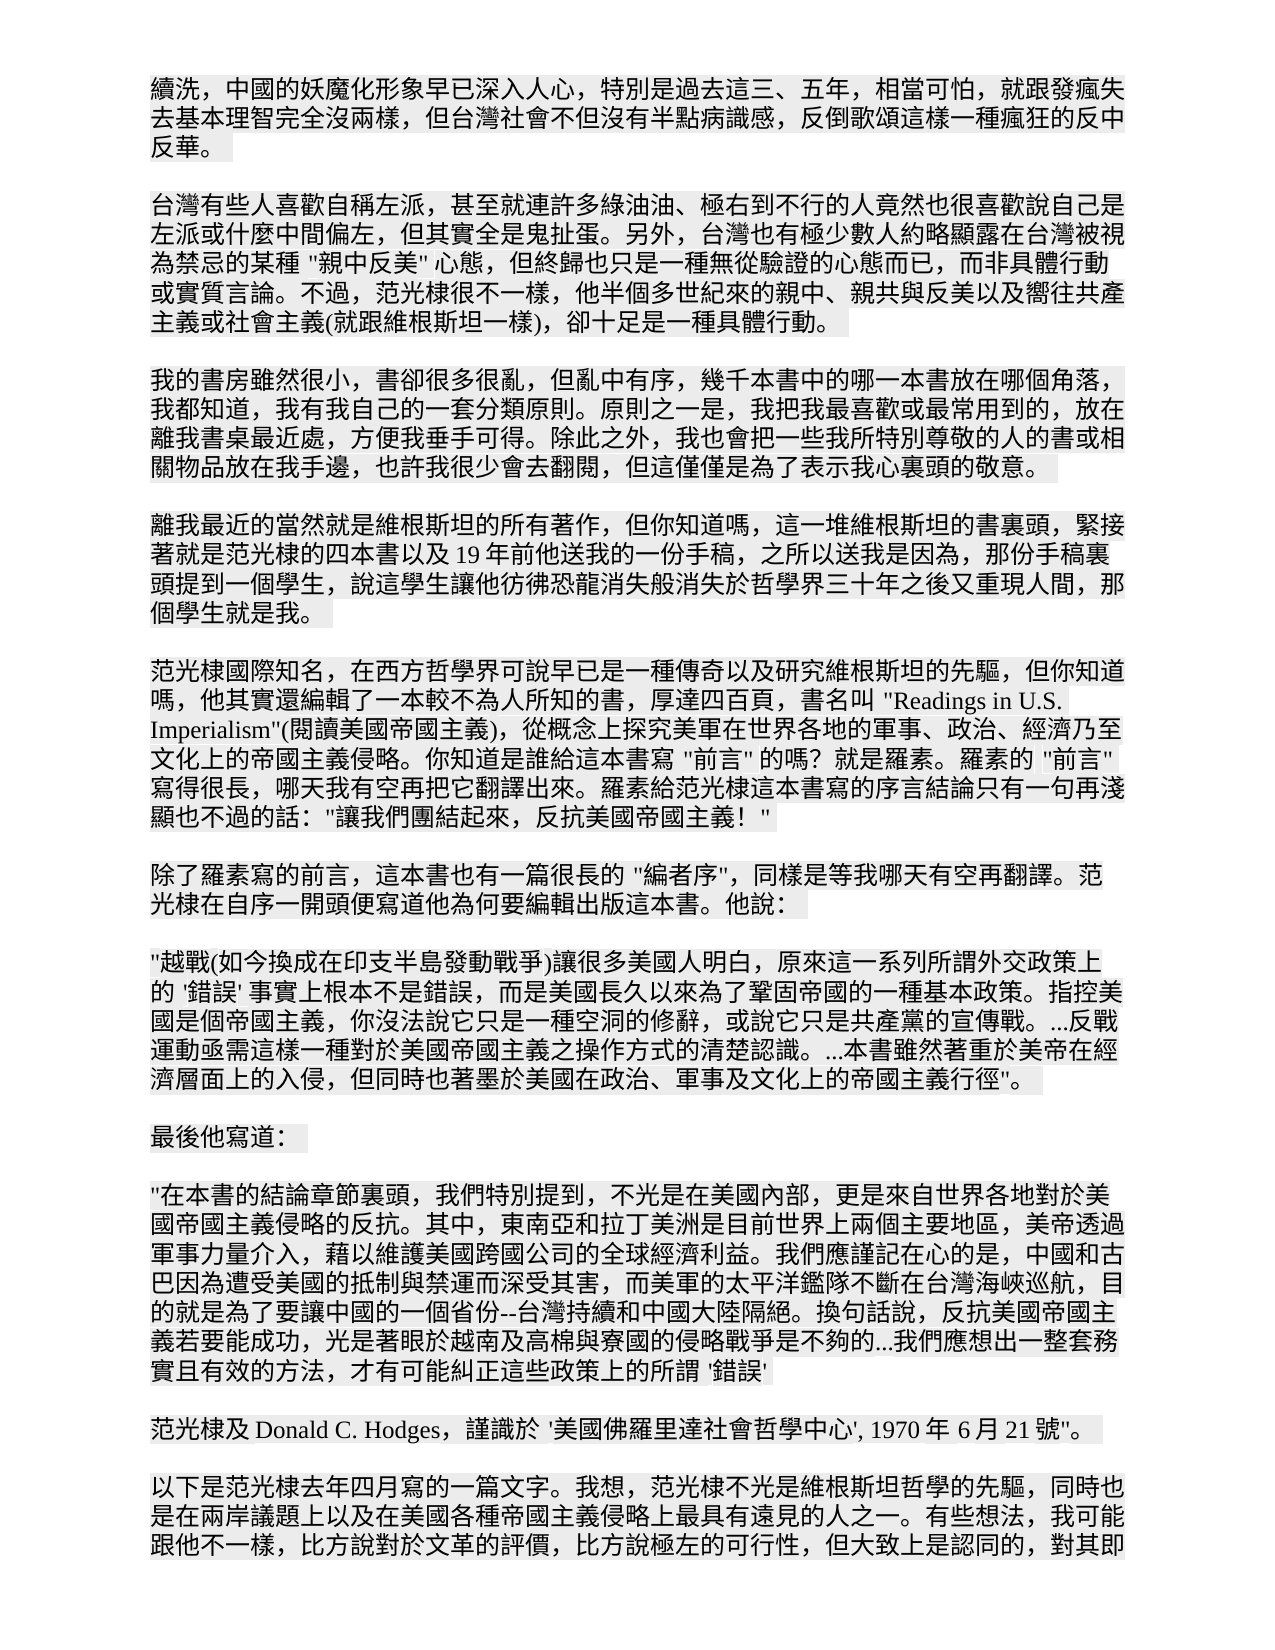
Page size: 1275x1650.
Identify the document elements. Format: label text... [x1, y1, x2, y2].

text (續) 范光棣那篇中立宣言裏頭提到，台灣若(統一後)而成為中立非軍事區，中國應該會很樂意，但美國人會不爽，因為沒法再勒索鉅額軍火費了，但不爽也沒辦法。范光棣說，總不能因為不給錢就派美軍打過來吧。這聽起來，彷彿意味著這個中立選項是沒有什麼障礙的，但我想他少講了一個最大的實質障礙，那就是當下這個藉著操弄統獨與妖魔化共產黨以謀利的綠色政權。台灣倘若在一個中國的政治架構下成為中立非軍事區，這個無恥下流的政治詐騙集團要吃什麼呢？他就沒得吃沒得撈，沒法再繼續騙了。 范的想法與主張其實早有各種類似版本，比方說洪秀柱的兩岸和平協議，但你看，那樣溫和、有利的一種主張，竟遭到來自綠色詐騙集團極其可怕的猛烈攻擊與抹黑，就連馬英九最近在美國提到 "統一選項不應該排除" 這樣一句廢話，馬上也被指控通匪，說他 "狐狸尾巴終於露出來了"。過去這二十年來，在這島上，只要有誰膽敢稍微表示對於中國任何人事物的友善與好感，馬上就會萬箭穿心，被打成敵人，透過暴民、網軍及各種政治陰暗手段來傷害你。 這樣還不夠，現在綠色政客人渣所有大權一手在握，竟然推出人類近代史上最不可思議的東廠錦衣衛法條，任何人只要被錦衣衛(所謂保防員)認定有親共嫌疑，那他就可以對你及你的身家財產甚至對你的家人為所欲為，而且旁人還依法不得聲援。 台灣的時間所剩無幾了，基本上我是很悲觀的。並不是因為這個窩囊沒出息的綠色人渣兼美國走狗很強大(這群廢物，除了撈錢之外，他還真能敢幹些什麼威權統治與綠色恐怖嗎？別笑死我了)，我的悲觀是因為台灣人長期以來，從舊國民黨開始洗腦，接著換人渣黨繼續洗，中國的妖魔化形象早已深入人心，特別是過去這三、五年，相當可怕，就跟發瘋失去基本理智完全沒兩樣，但台灣社會不但沒有半點病識感，反倒歌頌這樣一種瘋狂的反中反華。 台灣有些人喜歡自稱左派，甚至就連許多綠油油、極右到不行的人竟然也很喜歡說自己是左派或什麼中間偏左，但其實全是鬼扯蛋。另外，台灣也有極少數人約略顯露在台灣被視為禁忌的某種 "親中反美" 心態，但終歸也只是一種無從驗證的心態而已，而非具體行動或實質言論。不過，范光棣很不一樣，他半個多世紀來的親中、親共與反美以及嚮往共產主義或社會主義(就跟維根斯坦一樣)，卻十足是一種具體行動。 我的書房雖然很小，書卻很多很亂，但亂中有序，幾千本書中的哪一本書放在哪個角落，我都知道，我有我自己的一套分類原則。原則之一是，我把我最喜歡或最常用到的，放在離我書桌最近處，方便我垂手可得。除此之外，我也會把一些我所特別尊敬的人的書或相關物品放在我手邊，也許我很少會去翻閱，但這僅僅是為了表示我心裏頭的敬意。 離我最近的當然就是維根斯坦的所有著作，但你知道嗎，這一堆維根斯坦的書裏頭，緊接著就是范光棣的四本書以及19年前他送我的一份手稿，之所以送我是因為，那份手稿裏頭提到一個學生，說這學生讓他彷彿恐龍消失般消失於哲學界三十年之後又重現人間，那個學生就是我。 范光棣國際知名，在西方哲學界可說早已是一種傳奇以及研究維根斯坦的先驅，但你知道嗎，他其實還編輯了一本較不為人所知的書，厚達四百頁，書名叫 "Readings in U.S. Imperialism"(閱讀美國帝國主義)，從概念上探究美軍在世界各地的軍事、政治、經濟乃至文化上的帝國主義侵略。你知道是誰給這本書寫 "前言" 的嗎？就是羅素。羅素的 "前言" 寫得很長，哪天我有空再把它翻譯出來。羅素給范光棣這本書寫的序言結論只有一句再淺顯也不過的話："讓我們團結起來，反抗美國帝國主義！" 除了羅素寫的前言，這本書也有一篇很長的 "編者序"，同樣是等我哪天有空再翻譯。范光棣在自序一開頭便寫道他為何要編輯出版這本書。他說： "越戰(如今換成在印支半島發動戰爭)讓很多美國人明白，原來這一系列所謂外交政策上的 '錯誤' 事實上根本不是錯誤，而是美國長久以來為了鞏固帝國的一種基本政策。指控美國是個帝國主義，你沒法說它只是一種空洞的修辭，或說它只是共產黨的宣傳戰。...反戰運動亟需這樣一種對於美國帝國主義之操作方式的清楚認識。...本書雖然著重於美帝在經濟層面上的入侵，但同時也著墨於美國在政治、軍事及文化上的帝國主義行徑"。 最後他寫道： "在本書的結論章節裏頭，我們特別提到，不光是在美國內部，更是來自世界各地對於美國帝國主義侵略的反抗。其中，東南亞和拉丁美洲是目前世界上兩個主要地區，美帝透過軍事力量介入，藉以維護美國跨國公司的全球經濟利益。我們應謹記在心的是，中國和古巴因為遭受美國的抵制與禁運而深受其害，而美軍的太平洋鑑隊不斷在台灣海峽巡航，目的就是為了要讓中國的一個省份--台灣持續和中國大陸隔絕。換句話說，反抗美國帝國主義若要能成功，光是著眼於越南及高棉與寮國的侵略戰爭是不夠的...我們應想出一整套務實且有效的方法，才有可能糾正這些政策上的所謂 '錯誤' 范光棣及Donald C. Hodges，謹識於 '美國佛羅里達社會哲學中心', 1970年 6月21號"。 以下是范光棣去年四月寫的一篇文字。我想，范光棣不光是維根斯坦哲學的先驅，同時也是在兩岸議題上以及在美國各種帝國主義侵略上最具有遠見的人之一。有些想法，我可能跟他不一樣，比方說對於文革的評價，比方說極左的可行性，但大致上是認同的，對其即知即行的勇氣和熱血，更是由衷佩服。當然，有關政治方面這一切，都是我後來才慢慢知道；最早認識他時，純粹只是仰慕他對維根斯坦哲學先驅式的解讀。 陳真 2017. 03. 16. ========================= 我是中國人 范光棣 2016年4月1日 我在中學時代最關心的是政治問題，尤其從出生到18歲出國之前經過日治時代，二次世界大戰，國民黨統治時代，及中國內戰以後兩岸分裂狀況。我那時一心要救國救民，在日記上寫：“我的思考單位，最小是國家”，我的意思是中國。如何使中國強大，恢復以前的光輝，是我的最大課題。 在出國前 (陳真按：范光棣1966年出國讀書) 我心裡已經支持共產黨。出國後第一件事就是去美國大學圖書館找毛澤東的著作及有關中國共產革命的書。念了Edgar Snow的“Red Star over China”及毛澤東選集。不但覺得共產革命是中國的將來，也確定是世界的將來。我在英語還沒學好之前就先選俄語，因為我打算在美國念完大學後去蘇聯念研究所後回大陸參加中國共產黨革命。我的思想歷程在“超越馬克思及維根斯坦”一文中有詳述。 1972年，尼克森去訪中國前，加拿大已經跟北京先建交，我寫了好幾次信去駐加中國大使館，表示希望能去訪問，但一直沒回應。尼克森去後不久，我就接到來信，叫我去辦簽證。我一個人坐飛機到香港，再坐火車到廣州，路上火車在深圳入境，那時深圳是個小村莊，全是稻田。從廣州又坐火車兩天一夜，一路黑漆漆的到了北京。 來火車站接我的是一位台籍幹部。我來時路過東京去看我四哥，他說他以前有一個臺灣同鄉朋友，20年前去大陸，不知下落，他寫下這人名字叫我去大陸時問一問。這位幹部自我介紹是台灣人，叫李平，我就拿出哥哥的紙條問他聽過這人嗎（紙條上是“呂”什麼的）？他說，就是我！他是台灣同胞聯誼會副會長，他負責接待我。那時正好有一個美國台灣人組成的“保釣團”來訪北京，有十幾個人，都是在美國左派的台灣學者。他們把我放入這一團一起招待，以後三週的活動都是台聯安排的。其中最重要的是周恩來總理接見了我們。 有一天晚上，我們正要睡覺前，突然接到通知，要我們立刻去人民大會堂有重要領導要見我們。十二點半大家在一會客廳坐好，周恩來從旁門走進來。我發現我被安排坐在他旁邊，大概是因為我年紀最大（35歲），又是教授，別的團員都是年輕的碩士或新博士。周恩來很平易近人，跟我們像朋友之間聊天一樣，一點沒架子，有問必答，一直談到四點半，他太太鄧穎超才出來叫他去睡覺。他說他只要睡3個鐘頭就夠了。 1972年是文化大革命的中後期，那年的兩件大事，一個是尼克森來訪，另一個是林彪事件。外面只知道林彪出了事，中共還沒對外公佈。周恩來先向我們說明了林彪事件，再談了很多很多事，詳情我在我當時剛創刊的國際季刊“Social Praxis”第一期中以筆名Sanford Lee發表了“Conversations with Premier Chou En Lai”.有些那裡沒報導，現在想起來還是有意思的，現在報告一下。 那時我很驚訝他對老蔣的評價很高。他說，蔣介石是個愛國者，他雖然靠美國但他不相信美國，你看他一輩子不敢去美國，他兒子就比較笨，去了美國一趟差點被殺掉(陳真按：指黃文雄的刺蔣案)。美國在培養親美派搞台獨，要把臺灣從中國分裂出去（吳國楨事件及孫立人事件），韓戰時把第七艦隊放在台海想把台灣與大陸隔開，勸蔣介石從金門馬祖撤軍，他不但不撤，反而把台灣最重要軍隊放在金門，明知我們不會打他。我們之間有默契，隔天炮打，這是做給美國看的，表示雙方都主張一個中國，內戰還沒結束！ 台獨之到今天還不可能，以後也更不可能，就是周恩來跟老蔣那時安排的！我本來以為，他說的“默契”是互相不言而喻的瞭解，最近才發現報導，那時他們真的有互派使者在香港談好。那時我才知道，政治上表面看到的聽到的跟幕後當權者的操作是有很大距離的。我們普通人只有被利用，最好不要受騙去賣力。 文革時，大陸一直在鼓吹要解放台灣，有一位年輕激進的臺灣團員就說：國民黨是紙老虎，怎麼不用武力解放台灣？周恩來說：你們年輕人沒經過戰爭，我們經過的人知道戰爭多可怕，打臺灣是打得下，但雙方要死多少人呀！台灣經濟又會完全破壞，不能隨便考慮。 四個鐘頭內我們談了很多事情，現在突然想到一件事覺得很諷刺。他說中國發達以後絕對不發展私人轎車，他說我們會繼續用腳踏車，有健康又環保！坐在他另一邊的陳永貴副總理，他插入說：我最近剛從考察法國回來，我在巴黎看到一街都塞滿了車，空氣不好，比我們用腳踏車還慢！他是個農夫，在西北偏區把一個窮村莊在他帶領下轉變成模範公社，“農業學大寨”是文革時的三大紅旗之一，其他兩個是大戾及紅旗渠，三個地方我都去過，大寨還去了兩次！陳永貴當了副總理，還穿著西北農夫的衣服，那個時代真的農人工人直接參與國家最高層政治，假如這種人還在中央，中國應該是完全不同的中國。 我們這一團的左派青年都是支持共產運動的，有好幾個，包括我自己，向周總理表示，我們想回中國服務。結果，我們之中有幾位留下來了。過了幾天，周恩來傳話給我，他很實在也很坦白，他說，你的情況比較不同，首先，你的專業是哲學，我們需要的是科學方面的人才；第二，你已經有家庭，你的太太又是美國人，你太太跟孩子在中國生活可能不會適應得來；第三，你是大學哲學教授，以你的身份，你留在西方對我們比較有用。 真謝謝周總理給我的務實分析，若我那時回祖國，以我那時的極左思維，我的後果應該會跟四人幫一樣。之後周恩來見了一次，是他最後在公開場合出現時，應該是1975年國慶在人民大會堂國宴上，每桌上已經有他的致詞稿，他由人扶他上主席桌後，由別人替他念稿，之後在大家掌聲之下扶他出場，大家都知道他是來向大家告別的，過不久他就去世了。 第一次訪中之後幾年中，每一兩年會去大陸一次，都是政府邀請的。每次去差不多三星期，到處去看，各種公社，幹部學校，普通學校，工廠，古蹟，革命聖地（如延安），少數民族區（如延邊朝鮮族自治區及西藏），參加國慶等等。也見到其他領導人，如四人幫及鄧小平。四人幫沒跟他們談，但鄧小平見了兩次都有座談。第一次是周恩來去世後毛主席叫他回來主持政務。他跟我們的談話重點是報告文革的成果，也向我們保證，他絕對不會向文革翻案！ 這個談話我也以我那時的筆名“范瀾”在香港左派週刊“七十年代”發表。我在那期間照了很多照片，錄了很多談話，除了寫文章之外，也常上電視及到處演講，放錄影片，宣傳文化大革命。也編輯了兩本Anchor Books, ”Mao and Lin Biao”及”From the Other Side of the River: Self Portrait of China Today”。 文化大革命現在大家都在罵，但我的看法不一樣，I know better! 我在文革後期去了好幾次，親眼看到的不但不像以後說的那麼糟，而且很好！雖然最後失敗了，但失敗不等於不對。歷史是勝利者寫的，修正主義復辟資本主義後當然要醜化前朝。其實是全體人民辛苦建設起來的經濟基礎，正要起飛的時候，被少數人搶走了。 毛澤東之偉大說不完，偉大的軍事家、政治家、哲學家、詩人、書法家，有史以來世界上有比他偉大的嗎？ 但他最偉大的是革命成功後，可坐享其成之時，在晚年還不忘初衷，想在有生之年實現共產主義。雖然太急了，手下人的程度不夠，失敗了。但資本主義走到末路時，如果世界沒被毀滅，人類還是會走社會主義的路才有救。 [150, 75, 1125, 1560]
